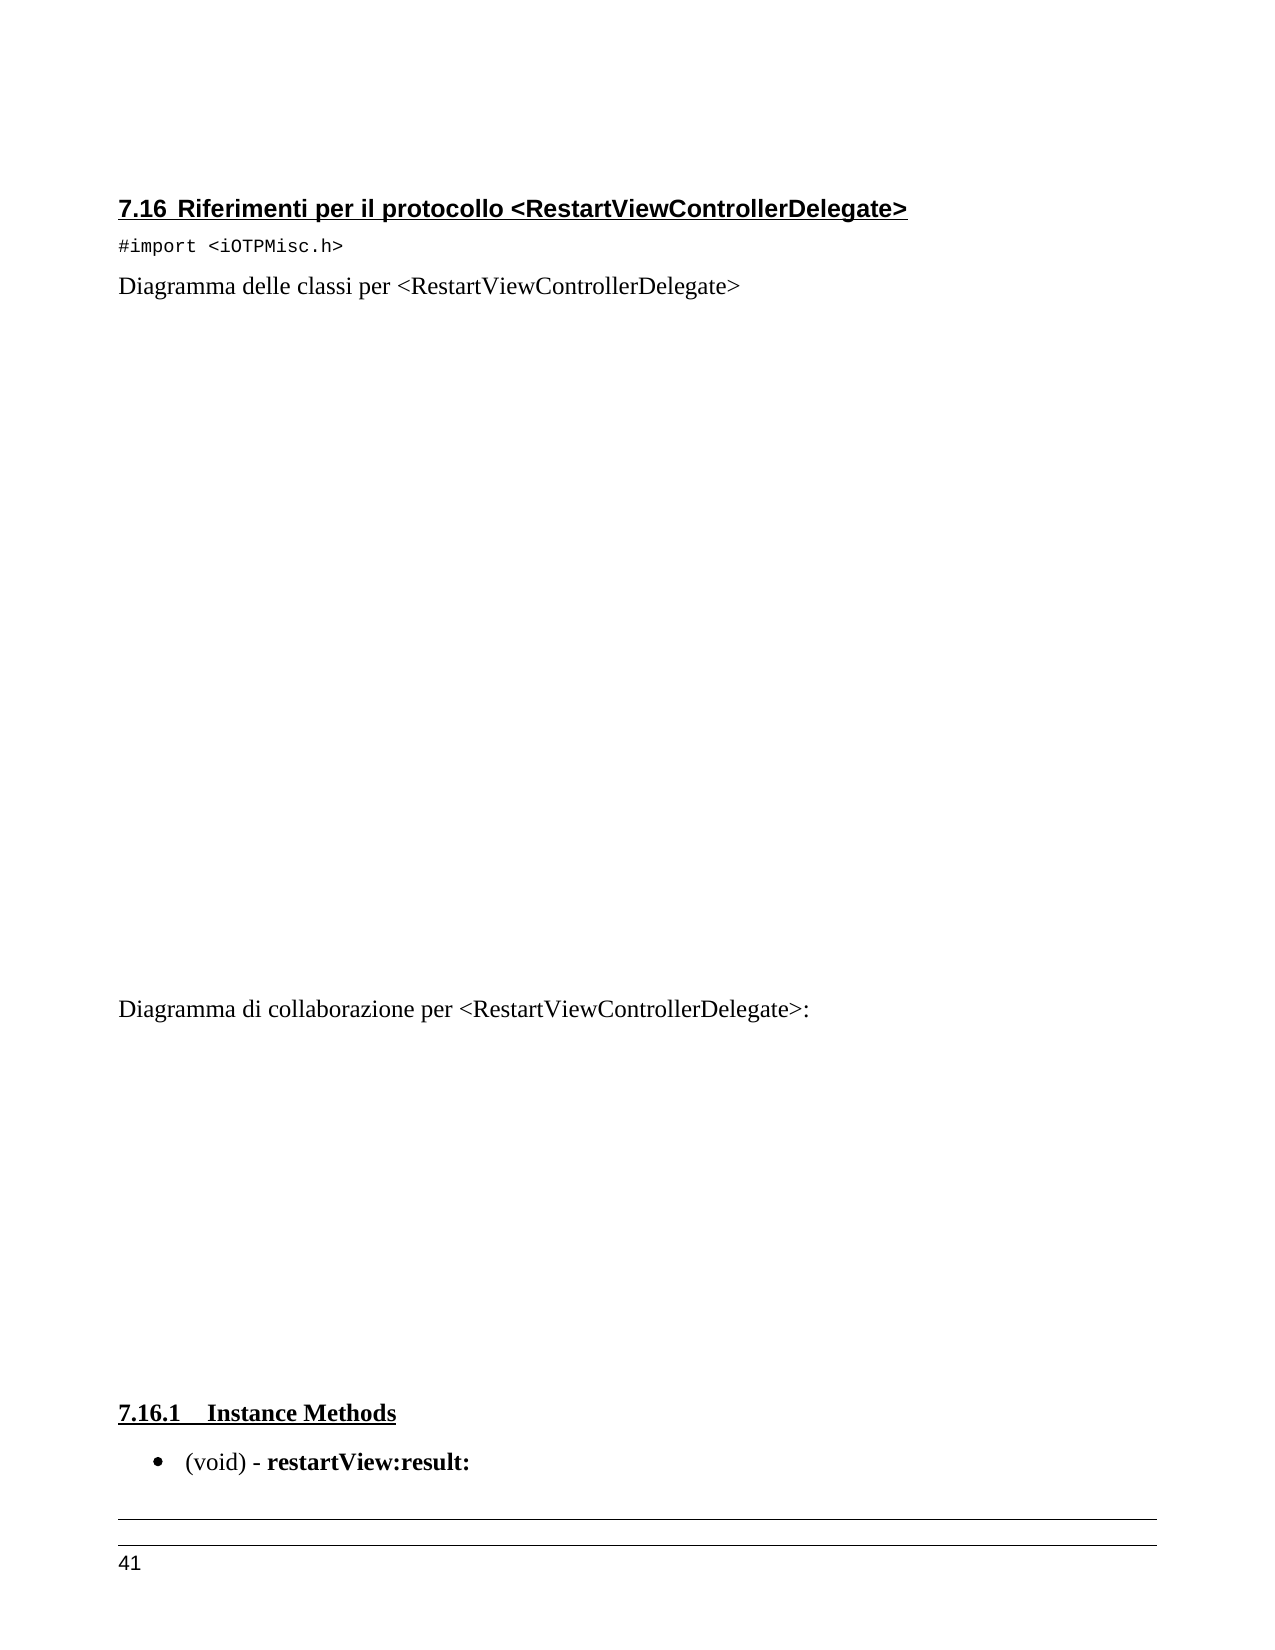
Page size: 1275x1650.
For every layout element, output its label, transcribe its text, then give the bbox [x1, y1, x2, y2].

subtitle #import <iOTPMisc.h> [118, 237, 1157, 258]
list (void) - restartView:result: [153, 1448, 1157, 1476]
subtitle Riferimenti per il protocollo <RestartViewControllerDelegate> [118, 195, 1157, 223]
text Diagramma di collaborazione per <RestartViewControllerDelegate>: [118, 995, 1157, 1022]
text Diagramma delle classi per <RestartViewControllerDelegate> [118, 272, 1157, 300]
subtitle Instance Methods [118, 1399, 1157, 1427]
